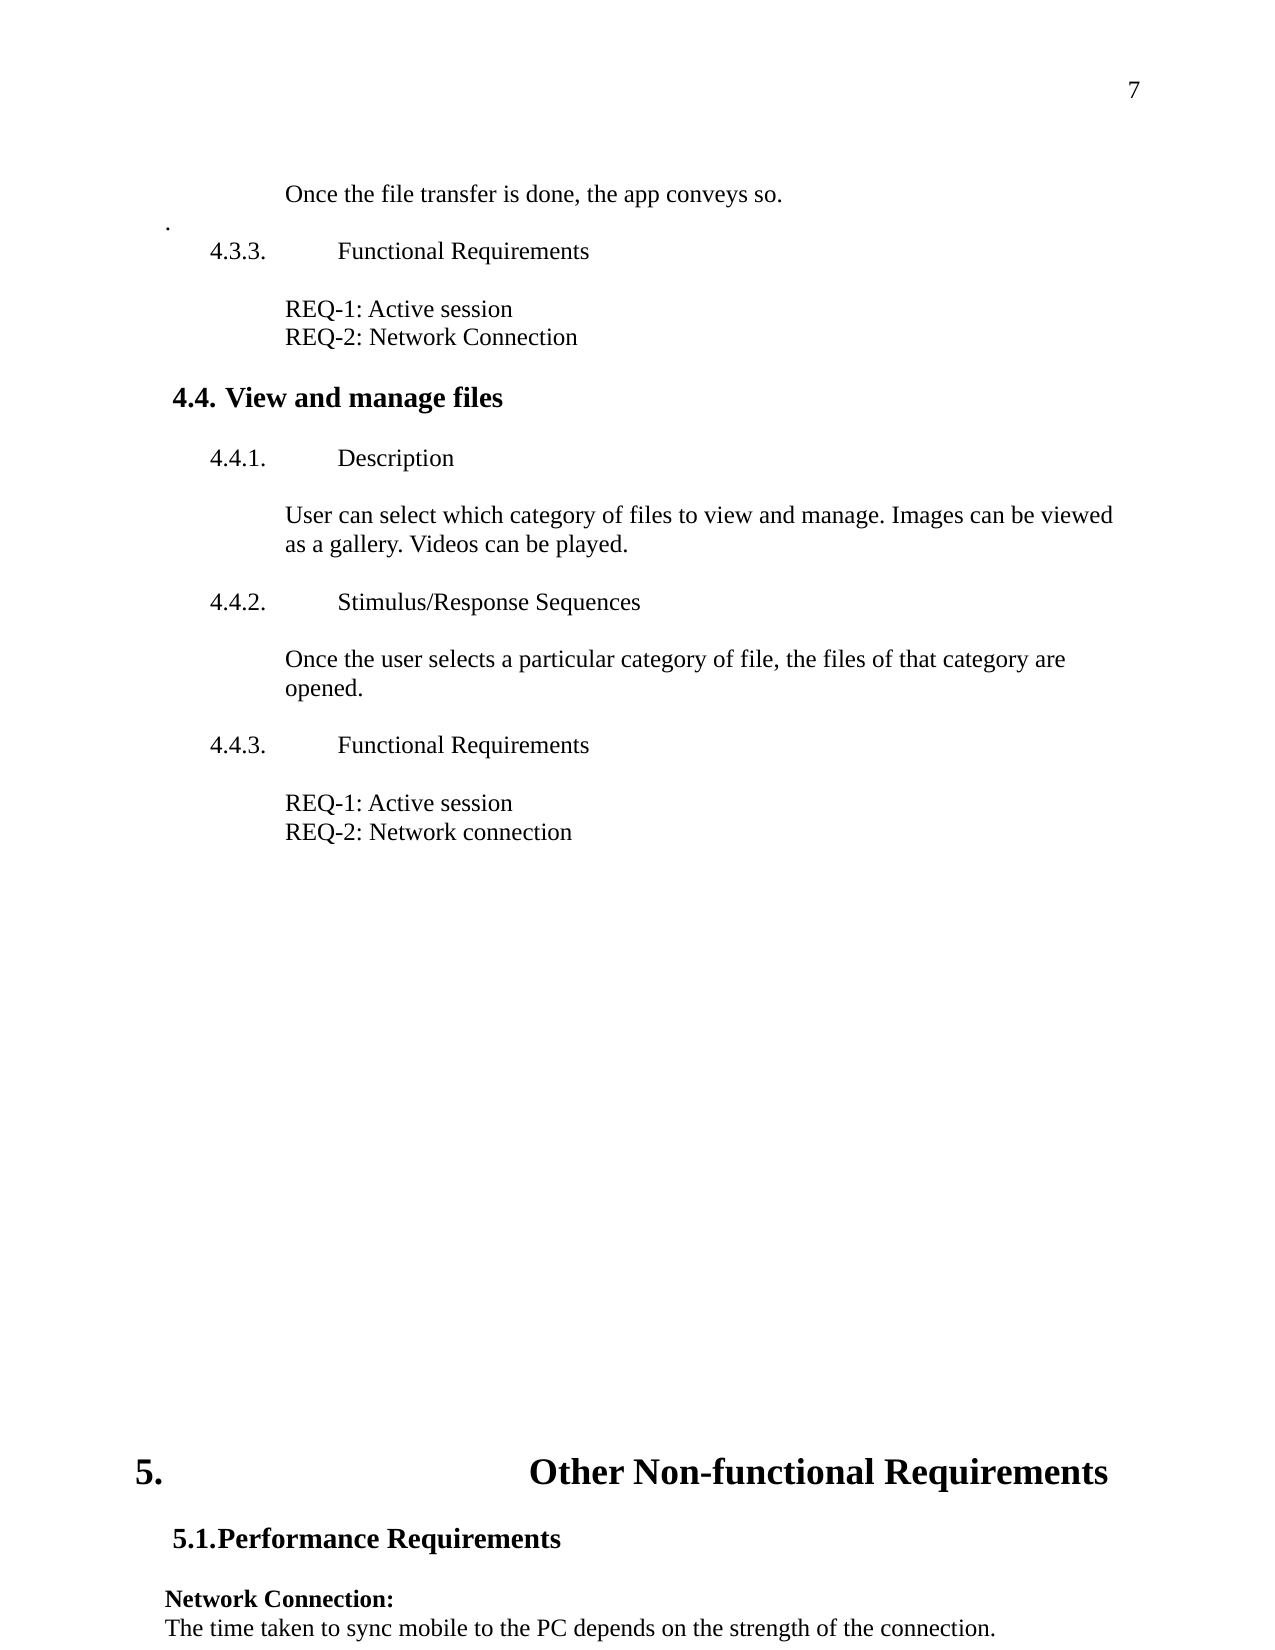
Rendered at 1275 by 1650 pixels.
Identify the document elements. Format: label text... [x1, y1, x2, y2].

text Once the file transfer is done, the app conveys so. [285, 179, 1140, 207]
text REQ-1: Active session [135, 294, 1140, 322]
list Description [210, 443, 1140, 472]
subtitle 5. Other Non-functional Requirements [135, 1449, 1140, 1492]
text REQ-1: Active session [135, 788, 1140, 817]
subtitle Performance Requirements [172, 1522, 1140, 1555]
list Stimulus/Response Sequences [210, 587, 1140, 616]
text Once the user selects a particular category of file, the files of that category are opened. [285, 644, 1140, 702]
text User can select which category of files to view and manage. Images can be viewed as a gallery. Videos can be played. [285, 501, 1140, 558]
list Functional Requirements [210, 731, 1140, 759]
text . [135, 207, 1140, 236]
text REQ-2: Network Connection [135, 322, 1140, 351]
text The time taken to sync mobile to the PC depends on the strength of the connection. [135, 1613, 1140, 1642]
text Network Connection: [135, 1584, 1140, 1613]
subtitle View and manage files [172, 380, 1140, 414]
list Functional Requirements [210, 236, 1140, 265]
text REQ-2: Network connection [135, 817, 1140, 846]
